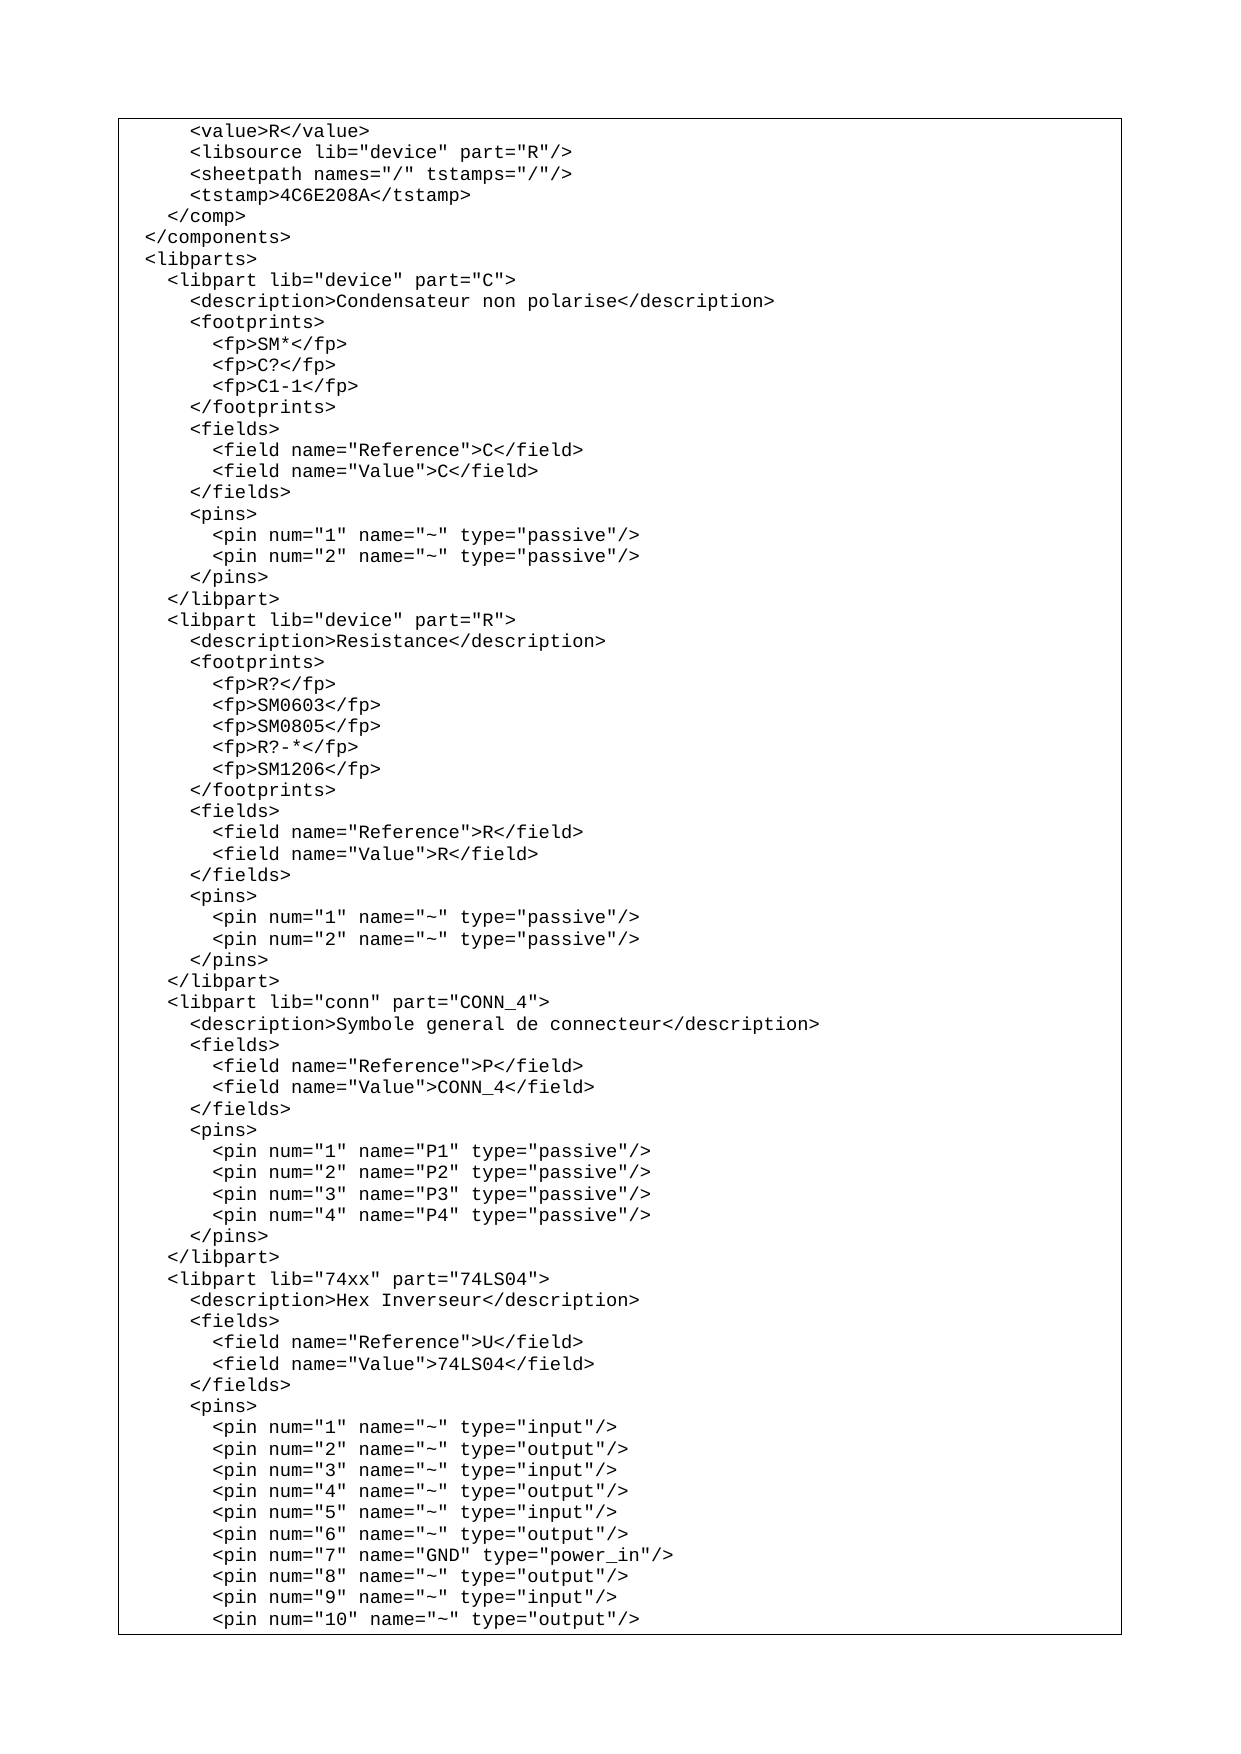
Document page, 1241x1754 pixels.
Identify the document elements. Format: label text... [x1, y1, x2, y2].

text <sheetpath names="/" tstamps="/"/> [119, 161, 1121, 182]
text <fp>SM*</fp> <fp>C?</fp> <fp>C1-1</fp> </footprints> <fields> <field name="Reference">C</field> <field name="Value">C</field> </fields> <pins> <pin num="1" name="~" type="passive"/> <pin num="2" name="~" type="passive"/> </pins> </libpart> <libpart lib="device" part="R"> <description>Resistance</description> <footprints> <fp>R?</fp> <fp>SM0603</fp> <fp>SM0805</fp> <fp>R?-*</fp> <fp>SM1206</fp> </footprints> <fields> <field name="Reference">R</field> <field name="Value">R</field> </fields> <pins> <pin num="1" name="~" type="passive"/> <pin num="2" name="~" type="passive"/> </pins> </libpart> <libpart lib="conn" part="CONN_4"> <description>Symbole general de connecteur</description> <fields> <field name="Reference">P</field> <field name="Value">CONN_4</field> </fields> <pins> <pin num="1" name="P1" type="passive"/> <pin num="2" name="P2" type="passive"/> <pin num="3" name="P3" type="passive"/> <pin num="4" name="P4" type="passive"/> </pins> </libpart> <libpart lib="74xx" part="74LS04"> <description>Hex Inverseur</description> <fields> <field name="Reference">U</field> <field name="Value">74LS04</field> </fields> <pins> <pin num="1" name="~" type="input"/> <pin num="2" name="~" type="output"/> <pin num="3" name="~" type="input"/> <pin num="4" name="~" type="output"/> <pin num="5" name="~" type="input"/> <pin num="6" name="~" type="output"/> <pin num="7" name="GND" type="power_in"/> <pin num="8" name="~" type="output"/> <pin num="9" name="~" type="input"/> <pin num="10" name="~" type="output"/> [119, 331, 1121, 1634]
text <footprints> [119, 309, 1121, 331]
text <description>Condensateur non polarise</description> [119, 288, 1121, 309]
text <libsource lib="device" part="R"/> [119, 139, 1121, 161]
text <tstamp>4C6E208A</tstamp> [119, 182, 1121, 203]
text <libparts> [119, 246, 1121, 267]
text <value>R</value> [119, 119, 1121, 139]
text <libpart lib="device" part="C"> [119, 267, 1121, 288]
text </components> [119, 224, 1121, 246]
text </comp> [119, 203, 1121, 224]
